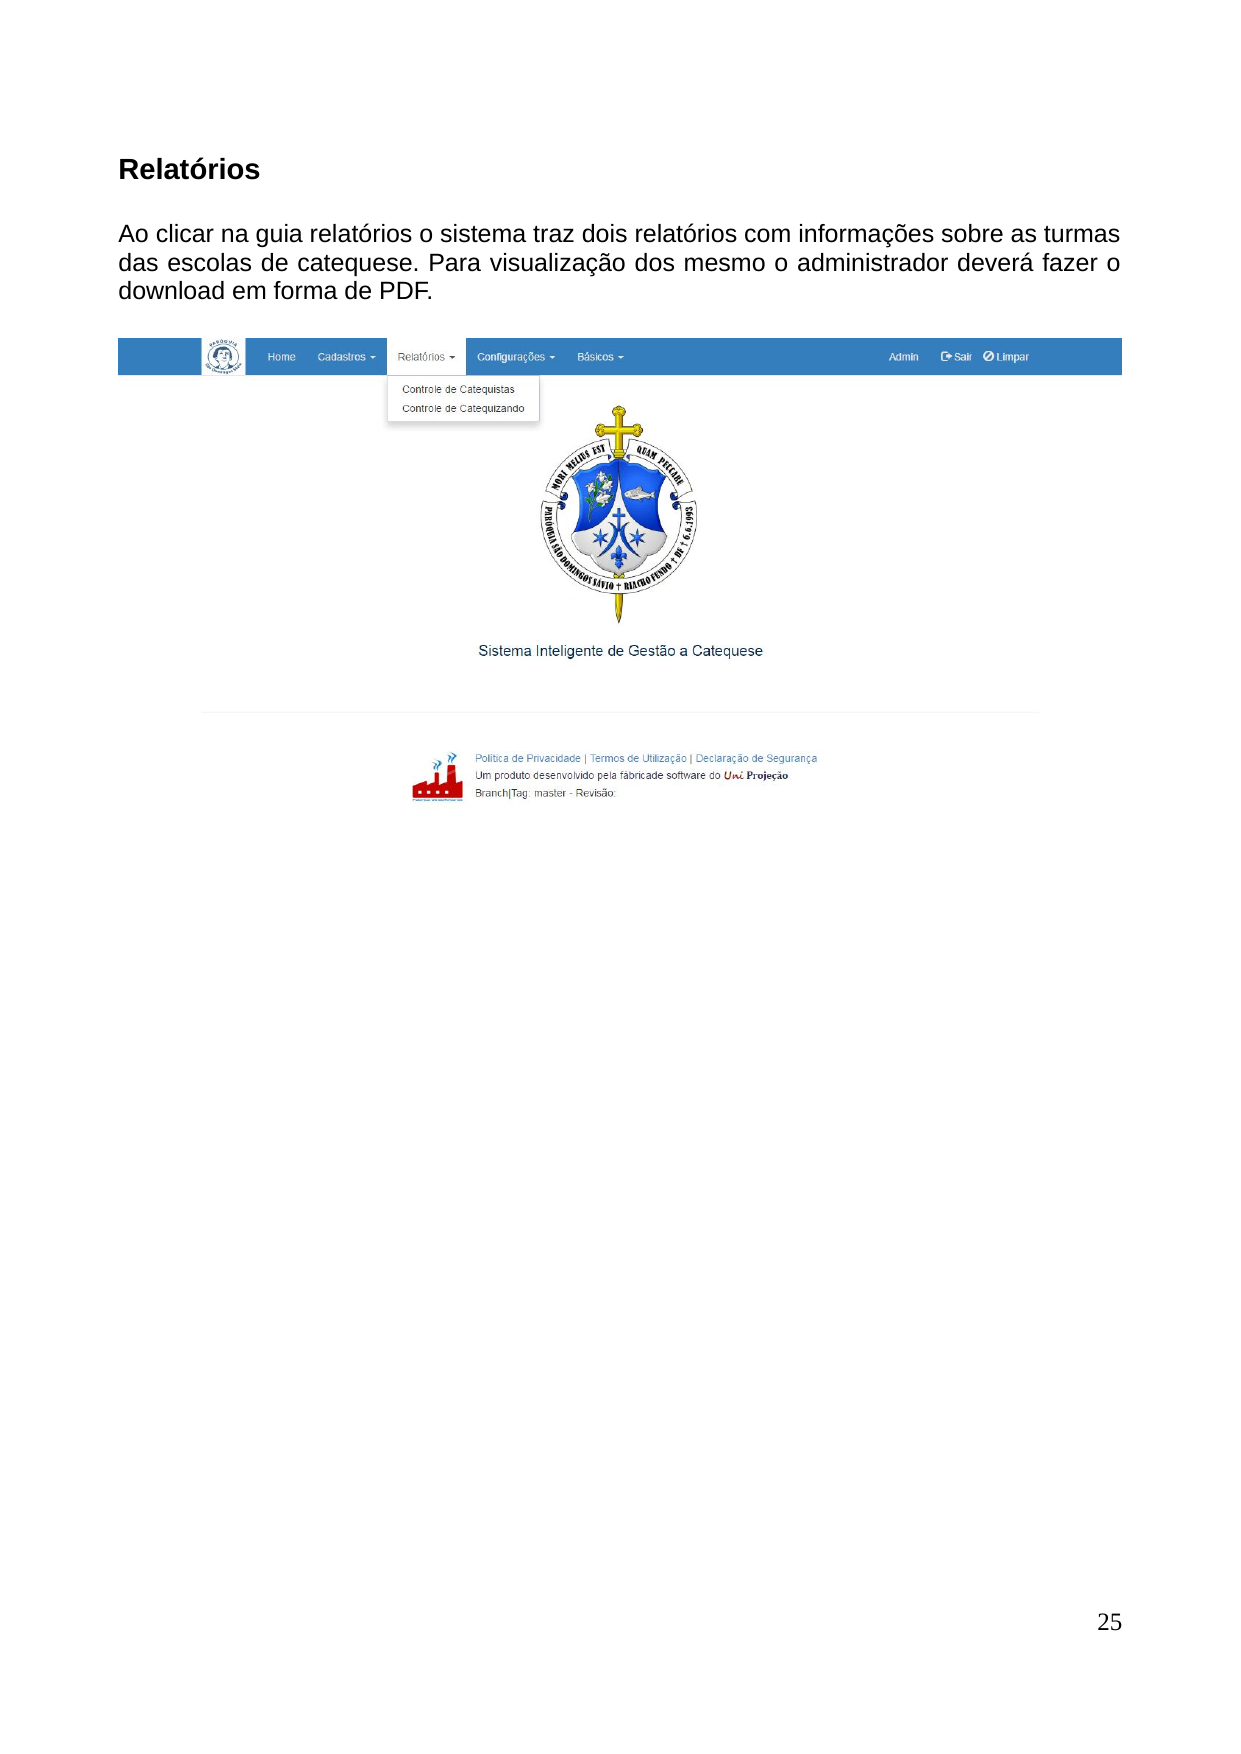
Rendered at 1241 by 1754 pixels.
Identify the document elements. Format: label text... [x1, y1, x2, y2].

text Ao clicar na guia relatórios o sistema traz dois relatórios com informações sobre as turmas das escolas de catequese. Para visualização dos mesmo o administrador deverá fazer o download em forma de PDF. [118, 219, 1122, 305]
text Relatórios [118, 152, 1122, 185]
picture [118, 338, 1122, 903]
